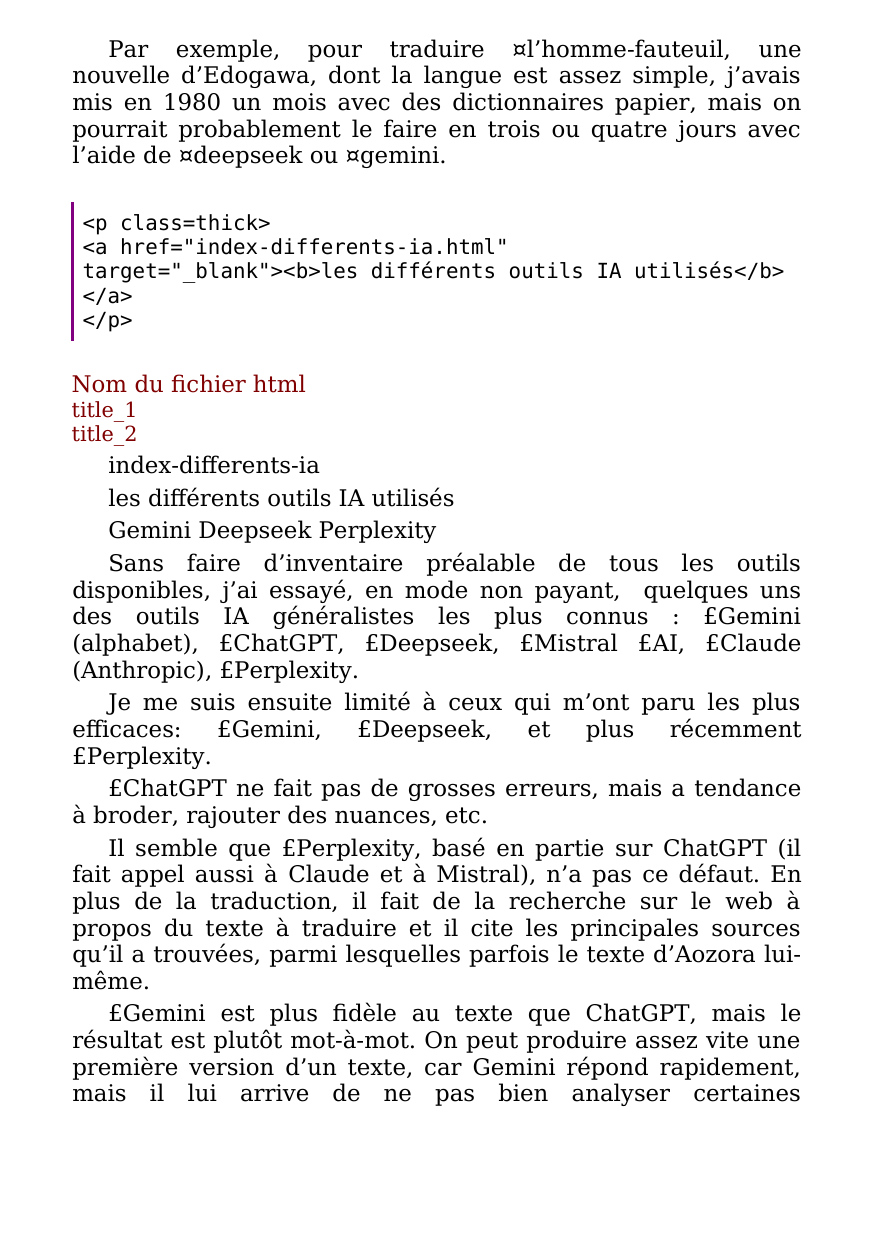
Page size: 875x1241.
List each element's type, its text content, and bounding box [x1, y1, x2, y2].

text title_2 [71, 422, 803, 446]
text Je me suis ensuite limité à ceux qui m’ont paru les plus efficaces: £Gemini, £Deepseek, et plus récemment £Perplexity. [72, 689, 802, 769]
text title_1 [71, 398, 803, 422]
text £Gemini est plus fidèle au texte que ChatGPT, mais le résultat est plutôt mot-à-mot. On peut produire assez vite une première version d’un texte, car Gemini répond rapidement, mais il lui arrive de ne pas bien analyser certaines [72, 1001, 802, 1107]
text les différents outils IA utilisés [72, 485, 802, 512]
text </a> [74, 284, 803, 308]
text Gemini Deepseek Perplexity [72, 518, 802, 544]
text Nom du fichier html [71, 371, 803, 398]
text Sans faire d’inventaire préalable de tous les outils disponibles, j’ai essayé, en mode non payant, quelques uns des outils IA généralistes les plus connus : £Gemini (alphabet), £ChatGPT, £Deepseek, £Mistral £AI, £Claude (Anthropic), £Perplexity. [72, 550, 802, 683]
text Par exemple, pour traduire ¤l’homme-fauteuil, une nouvelle d’Edogawa, dont la langue est assez simple, j’avais mis en 1980 un mois avec des dictionnaires papier, mais on pourrait probablement le faire en trois ou quatre jours avec l’aide de ¤deepseek ou ¤gemini. [72, 36, 802, 169]
text index-differents-ia [72, 452, 802, 479]
text <p class=thick> [74, 202, 803, 235]
text </p> [74, 308, 803, 341]
text <a href="index-differents-ia.html" target="_blank"><b>les différents outils IA utilisés</b> [74, 235, 803, 284]
text £ChatGPT ne fait pas de grosses erreurs, mais a tendance à broder, rajouter des nuances, etc. [72, 775, 802, 829]
text Il semble que £Perplexity, basé en partie sur ChatGPT (il fait appel aussi à Claude et à Mistral), n’a pas ce défaut. En plus de la traduction, il fait de la recherche sur le web à propos du texte à traduire et il cite les principales sources qu’il a trouvées, parmi lesquelles parfois le texte d’Aozora lui-même. [72, 835, 802, 995]
